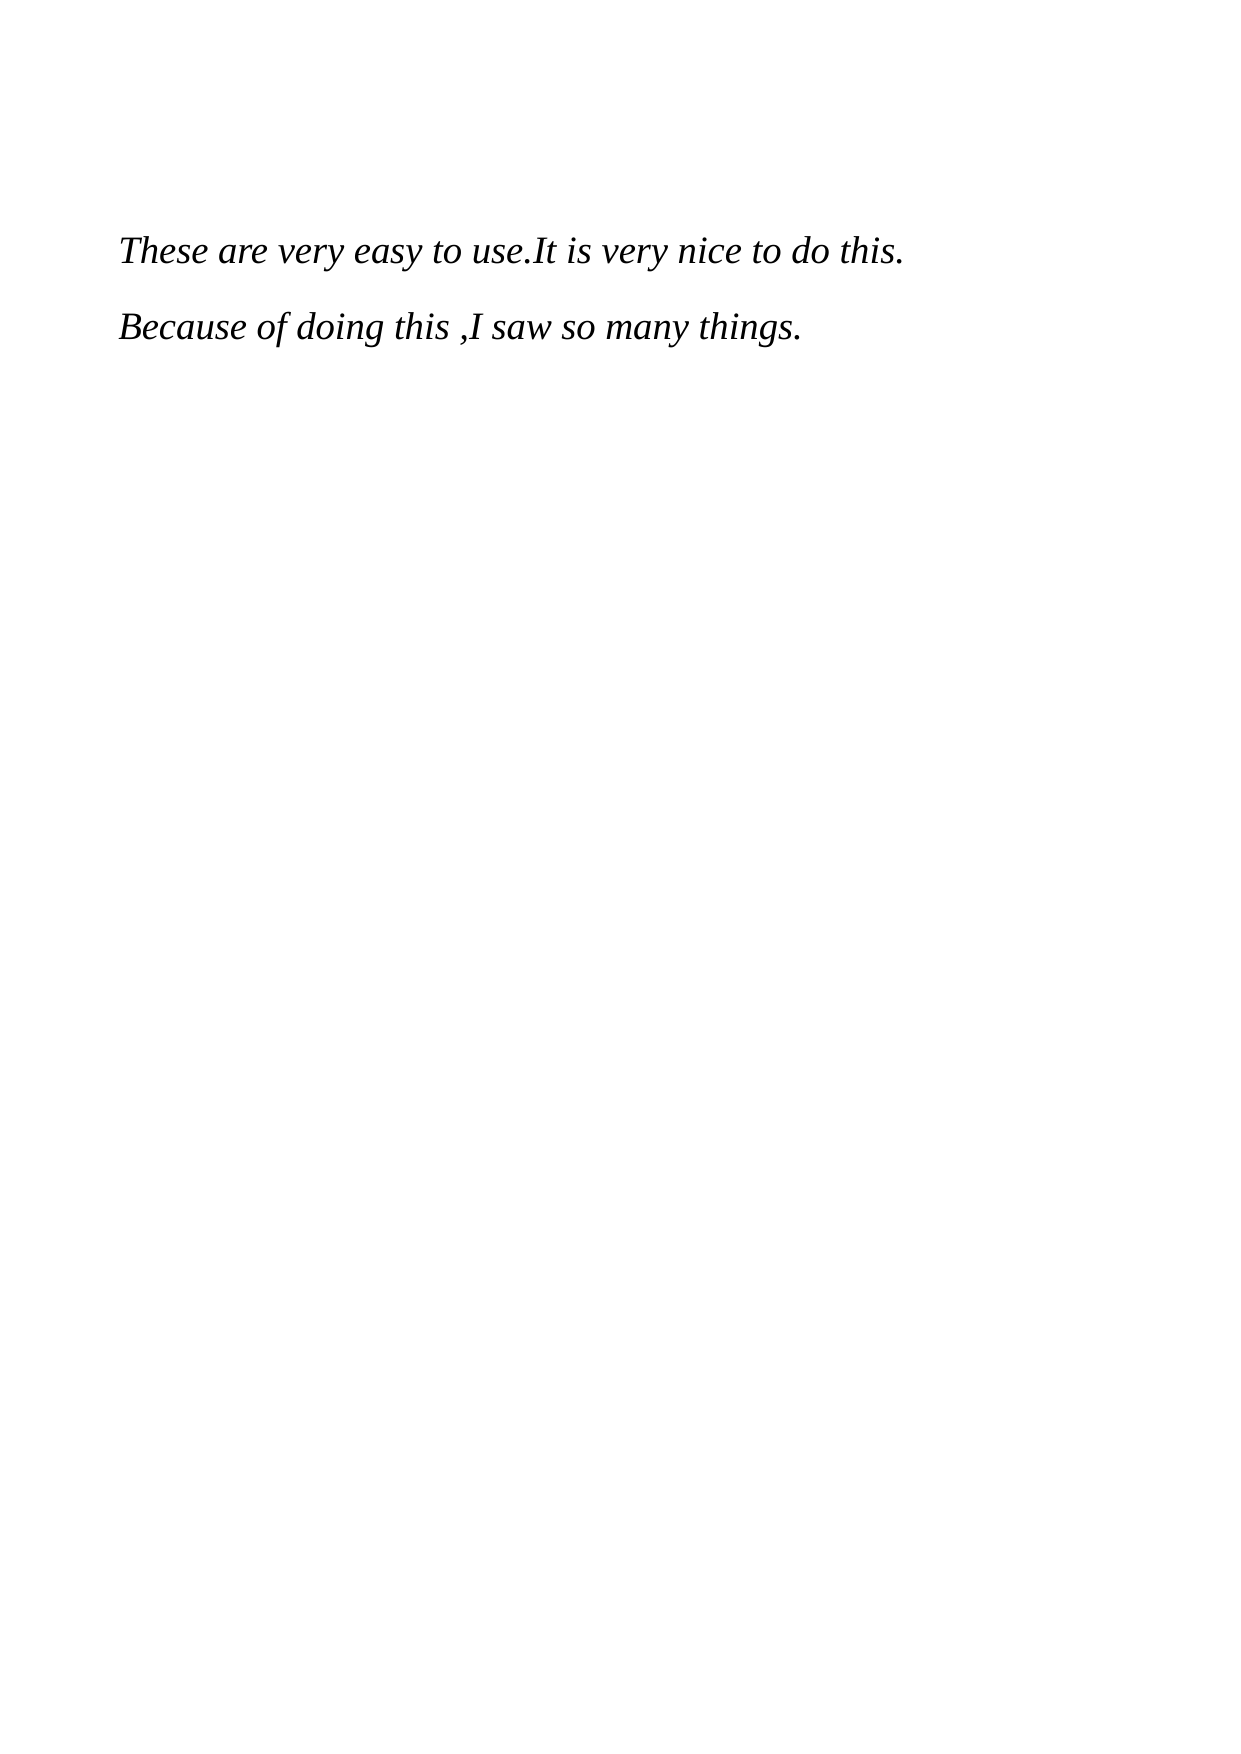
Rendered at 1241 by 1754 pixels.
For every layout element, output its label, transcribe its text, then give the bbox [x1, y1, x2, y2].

text Because of doing this ,I saw so many things. [118, 271, 1122, 348]
text These are very easy to use.It is very nice to do this. [118, 195, 1122, 271]
